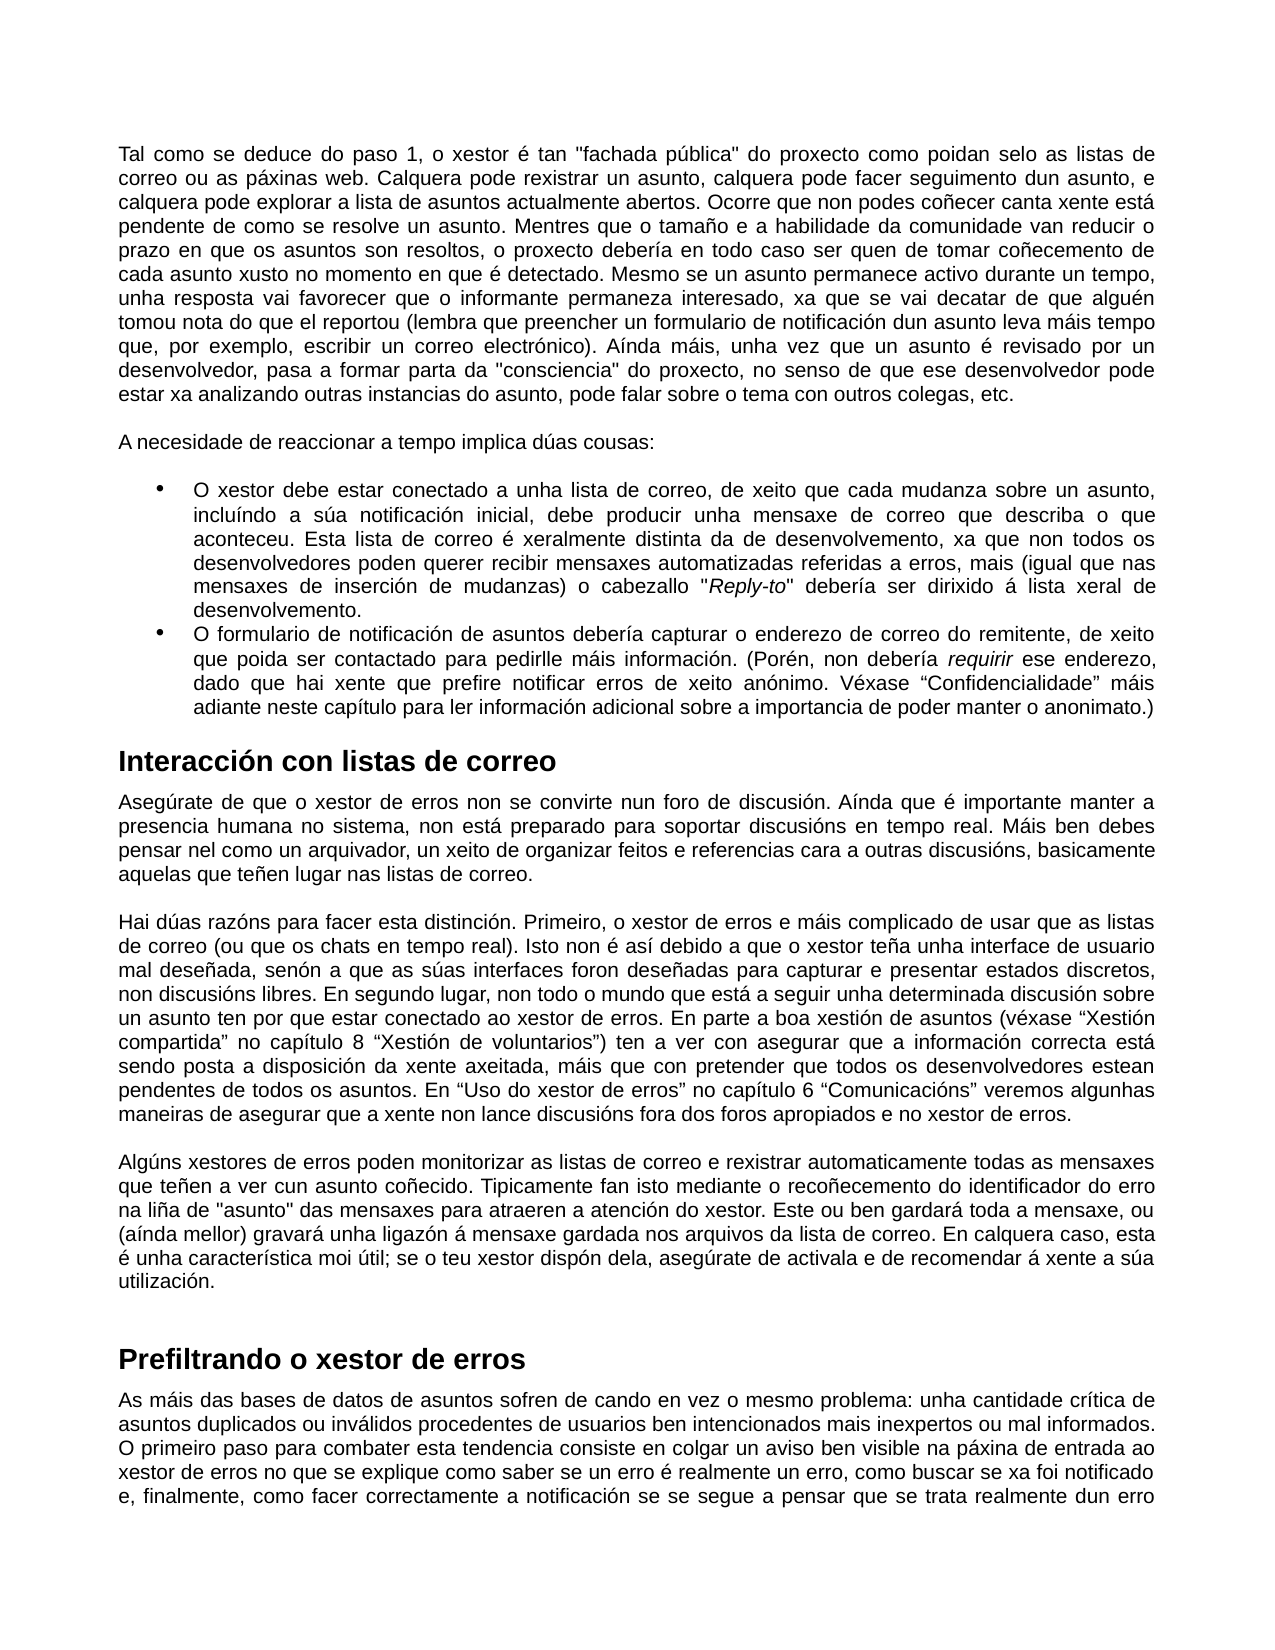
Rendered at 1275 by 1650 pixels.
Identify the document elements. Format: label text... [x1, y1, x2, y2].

list O xestor debe estar conectado a unha lista de correo, de xeito que cada mudanza sobre un asunto, incluíndo a súa notificación inicial, debe producir unha mensaxe de correo que describa o que aconteceu. Esta lista de correo é xeralmente distinta da de desenvolvemento, xa que non todos os desenvolvedores poden querer recibir mensaxes automatizadas referidas a erros, mais (igual que nas mensaxes de inserción de mudanzas) o cabezallo "Reply-to" debería ser dirixido á lista xeral de desenvolvemento. [156, 477, 1157, 622]
list O formulario de notificación de asuntos debería capturar o enderezo de correo do remitente, de xeito que poida ser contactado para pedirlle máis información. (Porén, non debería requirir ese enderezo, dado que hai xente que prefire notificar erros de xeito anónimo. Véxase “Confidencialidade” máis adiante neste capítulo para ler información adicional sobre a importancia de poder manter o anonimato.) [156, 622, 1157, 719]
text A necesidade de reaccionar a tempo implica dúas cousas: [118, 429, 1157, 453]
text Algúns xestores de erros poden monitorizar as listas de correo e rexistrar automaticamente todas as mensaxes que teñen a ver cun asunto coñecido. Tipicamente fan isto mediante o recoñecemento do identificador do erro na liña de "asunto" das mensaxes para atraeren a atención do xestor. Este ou ben gardará toda a mensaxe, ou (aínda mellor) gravará unha ligazón á mensaxe gardada nos arquivos da lista de correo. En calquera caso, esta é unha característica moi útil; se o teu xestor dispón dela, asegúrate de activala e de recomendar á xente a súa utilización. [118, 1149, 1157, 1293]
text As máis das bases de datos de asuntos sofren de cando en vez o mesmo problema: unha cantidade crítica de asuntos duplicados ou inválidos procedentes de usuarios ben intencionados mais inexpertos ou mal informados. O primeiro paso para combater esta tendencia consiste en colgar un aviso ben visible na páxina de entrada ao xestor de erros no que se explique como saber se un erro é realmente un erro, como buscar se xa foi notificado e, finalmente, como facer correctamente a notificación se se segue a pensar que se trata realmente dun erro [118, 1388, 1157, 1508]
subtitle Interacción con listas de correo [118, 744, 1157, 778]
text Hai dúas razóns para facer esta distinción. Primeiro, o xestor de erros e máis complicado de usar que as listas de correo (ou que os chats en tempo real). Isto non é así debido a que o xestor teña unha interface de usuario mal deseñada, senón a que as súas interfaces foron deseñadas para capturar e presentar estados discretos, non discusións libres. En segundo lugar, non todo o mundo que está a seguir unha determinada discusión sobre un asunto ten por que estar conectado ao xestor de erros. En parte a boa xestión de asuntos (véxase “Xestión compartida” no capítulo 8 “Xestión de voluntarios”) ten a ver con asegurar que a información correcta está sendo posta a disposición da xente axeitada, máis que con pretender que todos os desenvolvedores estean pendentes de todos os asuntos. En “Uso do xestor de erros” no capítulo 6 “Comunicacións” veremos algunhas maneiras de asegurar que a xente non lance discusións fora dos foros apropiados e no xestor de erros. [118, 910, 1157, 1126]
subtitle Prefiltrando o xestor de erros [118, 1342, 1157, 1376]
text Asegúrate de que o xestor de erros non se convirte nun foro de discusión. Aínda que é importante manter a presencia humana no sistema, non está preparado para soportar discusións en tempo real. Máis ben debes pensar nel como un arquivador, un xeito de organizar feitos e referencias cara a outras discusións, basicamente aquelas que teñen lugar nas listas de correo. [118, 790, 1157, 886]
text Tal como se deduce do paso 1, o xestor é tan "fachada pública" do proxecto como poidan selo as listas de correo ou as páxinas web. Calquera pode rexistrar un asunto, calquera pode facer seguimento dun asunto, e calquera pode explorar a lista de asuntos actualmente abertos. Ocorre que non podes coñecer canta xente está pendente de como se resolve un asunto. Mentres que o tamaño e a habilidade da comunidade van reducir o prazo en que os asuntos son resoltos, o proxecto debería en todo caso ser quen de tomar coñecemento de cada asunto xusto no momento en que é detectado. Mesmo se un asunto permanece activo durante un tempo, unha resposta vai favorecer que o informante permaneza interesado, xa que se vai decatar de que alguén tomou nota do que el reportou (lembra que preencher un formulario de notificación dun asunto leva máis tempo que, por exemplo, escribir un correo electrónico). Aínda máis, unha vez que un asunto é revisado por un desenvolvedor, pasa a formar parta da "consciencia" do proxecto, no senso de que ese desenvolvedor pode estar xa analizando outras instancias do asunto, pode falar sobre o tema con outros colegas, etc. [118, 142, 1157, 406]
